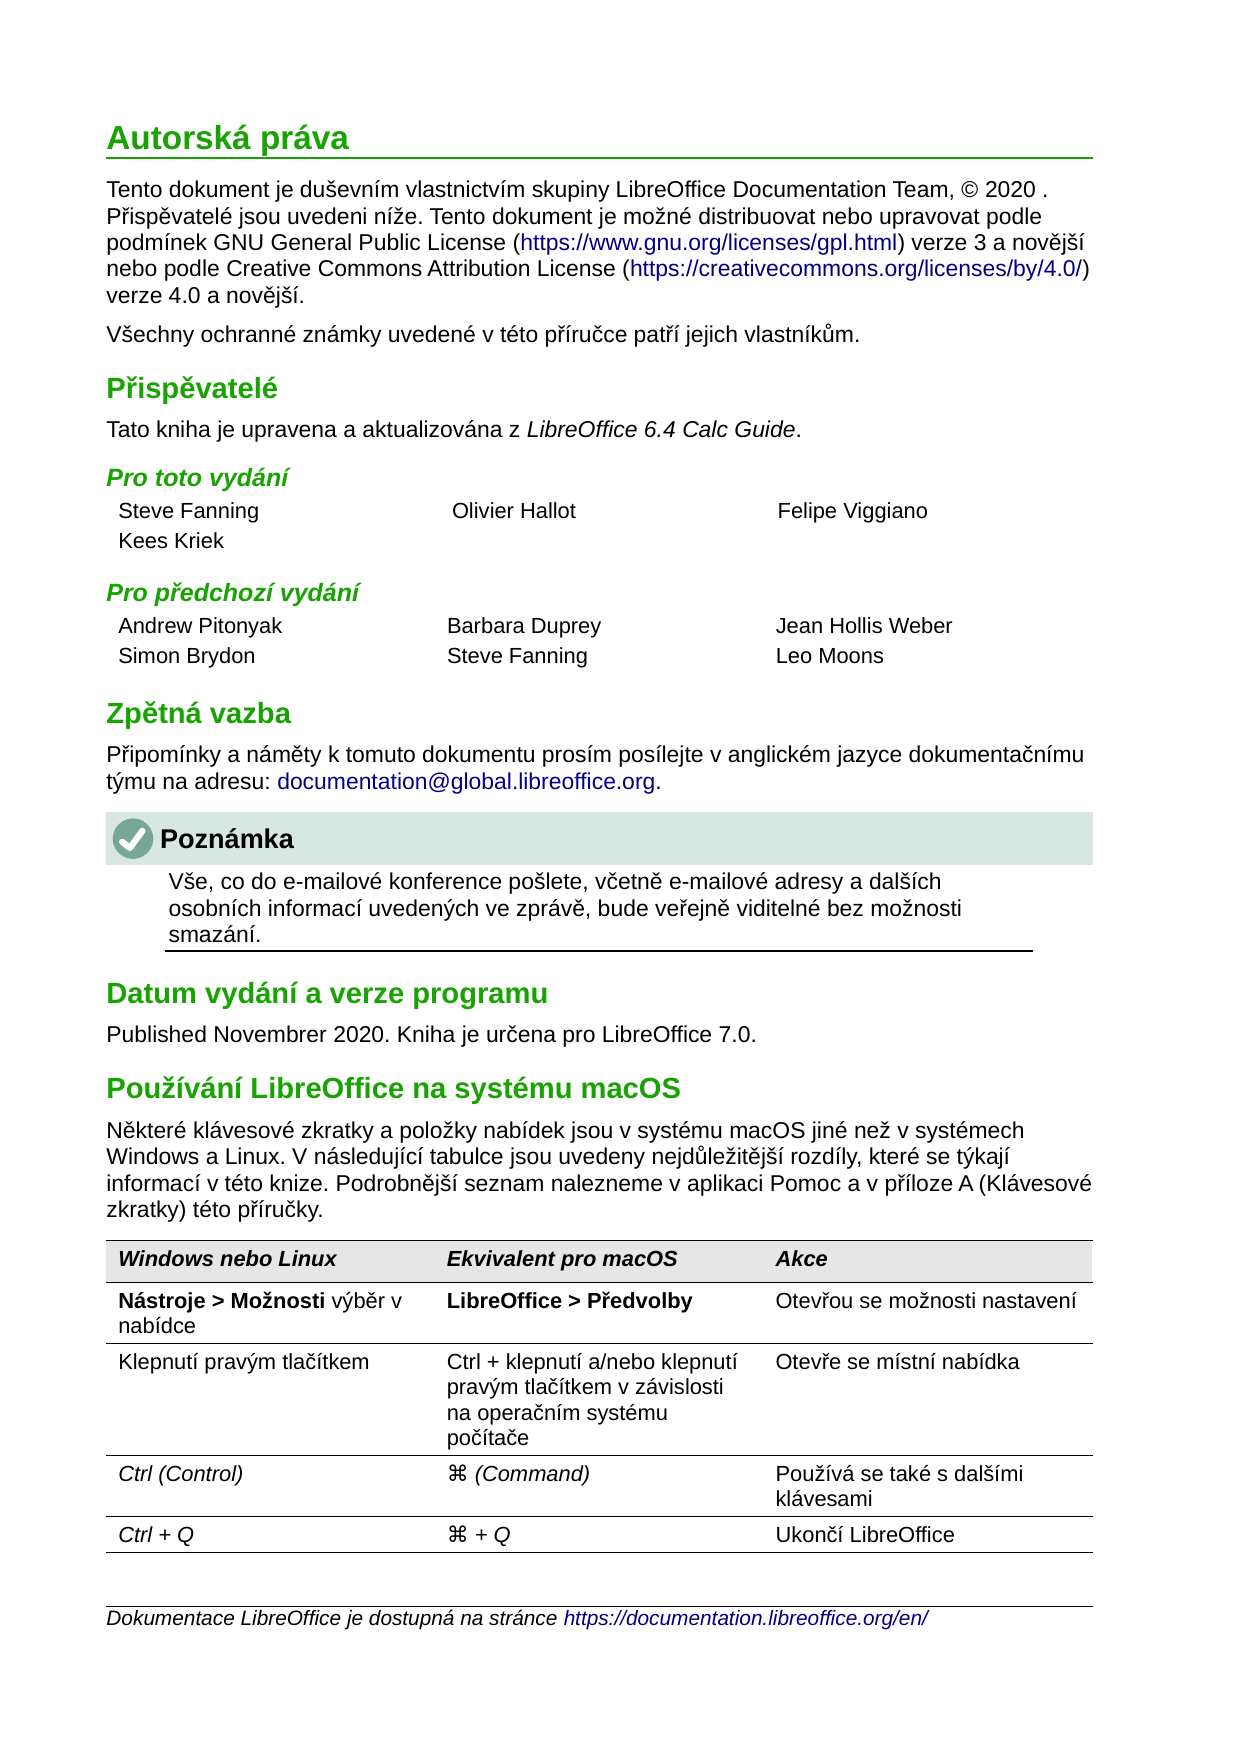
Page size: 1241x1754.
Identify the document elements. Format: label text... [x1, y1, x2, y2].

table_cell Klepnutí pravým tlačítkem [106, 1344, 435, 1454]
table_header Ekvivalent pro macOS [435, 1241, 764, 1282]
table_header Barbara Duprey [435, 613, 764, 643]
text Některé klávesové zkratky a položky nabídek jsou v systému macOS jiné než v systémech Windows a Linux. V následující tabulce jsou uvedeny nejdůležitější rozdíly, které se týkají informací v této knize. Podrobnější seznam nalezneme v aplikaci Pomoc a v příloze A (Klávesové zkratky) této příručky. [106, 1117, 1093, 1222]
table_cell ⌘ + Q [435, 1517, 764, 1552]
table_cell Nástroje > Možnosti výběr v nabídce [106, 1283, 435, 1343]
table_cell [766, 528, 1093, 557]
subtitle Používání LibreOffice na systému macOS [106, 1071, 1093, 1105]
table_cell Simon Brydon [106, 643, 435, 672]
text Tento dokument je duševním vlastnictvím skupiny LibreOffice Documentation Team, © 2020 . Přispěvatelé jsou uvedeni níže. Tento dokument je možné distribuovat nebo upravovat podle podmínek GNU General Public License (https://www.gnu.org/licenses/gpl.html) verze 3 a novější nebo podle Creative Commons Attribution License (https://creativecommons.org/licenses/by/4.0/) verze 4.0 a novější. [106, 176, 1093, 308]
text Published Novembrer 2020. Kniha je určena pro LibreOffice 7.0. [106, 1021, 1093, 1048]
text Všechny ochranné známky uvedené v této příručce patří jejich vlastníkům. [106, 321, 1093, 347]
table_cell Otevře se místní nabídka [764, 1344, 1092, 1454]
subtitle Datum vydání a verze programu [106, 976, 1093, 1010]
table_cell Leo Moons [764, 643, 1093, 672]
table_cell ⌘ (Command) [435, 1456, 764, 1516]
table_header Steve Fanning [106, 498, 440, 527]
subtitle Přispěvatelé [106, 371, 1093, 404]
subtitle Pro předchozí vydání [106, 578, 1093, 607]
table_header Olivier Hallot [440, 498, 766, 527]
table_cell LibreOffice > Předvolby [435, 1283, 764, 1343]
table_header Akce [764, 1241, 1092, 1282]
table_cell [440, 528, 766, 557]
table_cell Ukončí LibreOffice [764, 1517, 1092, 1552]
table_cell Steve Fanning [435, 643, 764, 672]
table_cell Ctrl + Q [106, 1517, 435, 1552]
subtitle Zpětná vazba [106, 696, 1093, 730]
table_header Windows nebo Linux [106, 1241, 435, 1282]
table_cell Otevřou se možnosti nastavení [764, 1283, 1092, 1343]
table_cell Ctrl (Control) [106, 1456, 435, 1516]
subtitle Poznámka [106, 812, 1093, 865]
table_header Felipe Viggiano [766, 498, 1093, 527]
table_cell Používá se také s dalšími klávesami [764, 1456, 1092, 1516]
table_cell Kees Kriek [106, 528, 440, 557]
table_header Jean Hollis Weber [764, 613, 1093, 643]
table_header Andrew Pitonyak [106, 613, 435, 643]
subtitle Autorská práva [106, 118, 1093, 157]
text Připomínky a náměty k tomuto dokumentu prosím posílejte v anglickém jazyce dokumentačnímu týmu na adresu: documentation@global.libreoffice.org. [106, 741, 1093, 794]
subtitle Pro toto vydání [106, 463, 1093, 492]
table_cell Ctrl + klepnutí a/nebo klepnutí pravým tlačítkem v závislosti na operačním systému počítače [435, 1344, 764, 1454]
text Tato kniha je upravena a aktualizována z LibreOffice 6.4 Calc Guide. [106, 416, 1093, 442]
text Vše, co do e-mailové konference pošlete, včetně e-mailové adresy a dalších osobních informací uvedených ve zprávě, bude veřejně viditelné bez možnosti smazání. [165, 865, 1033, 950]
